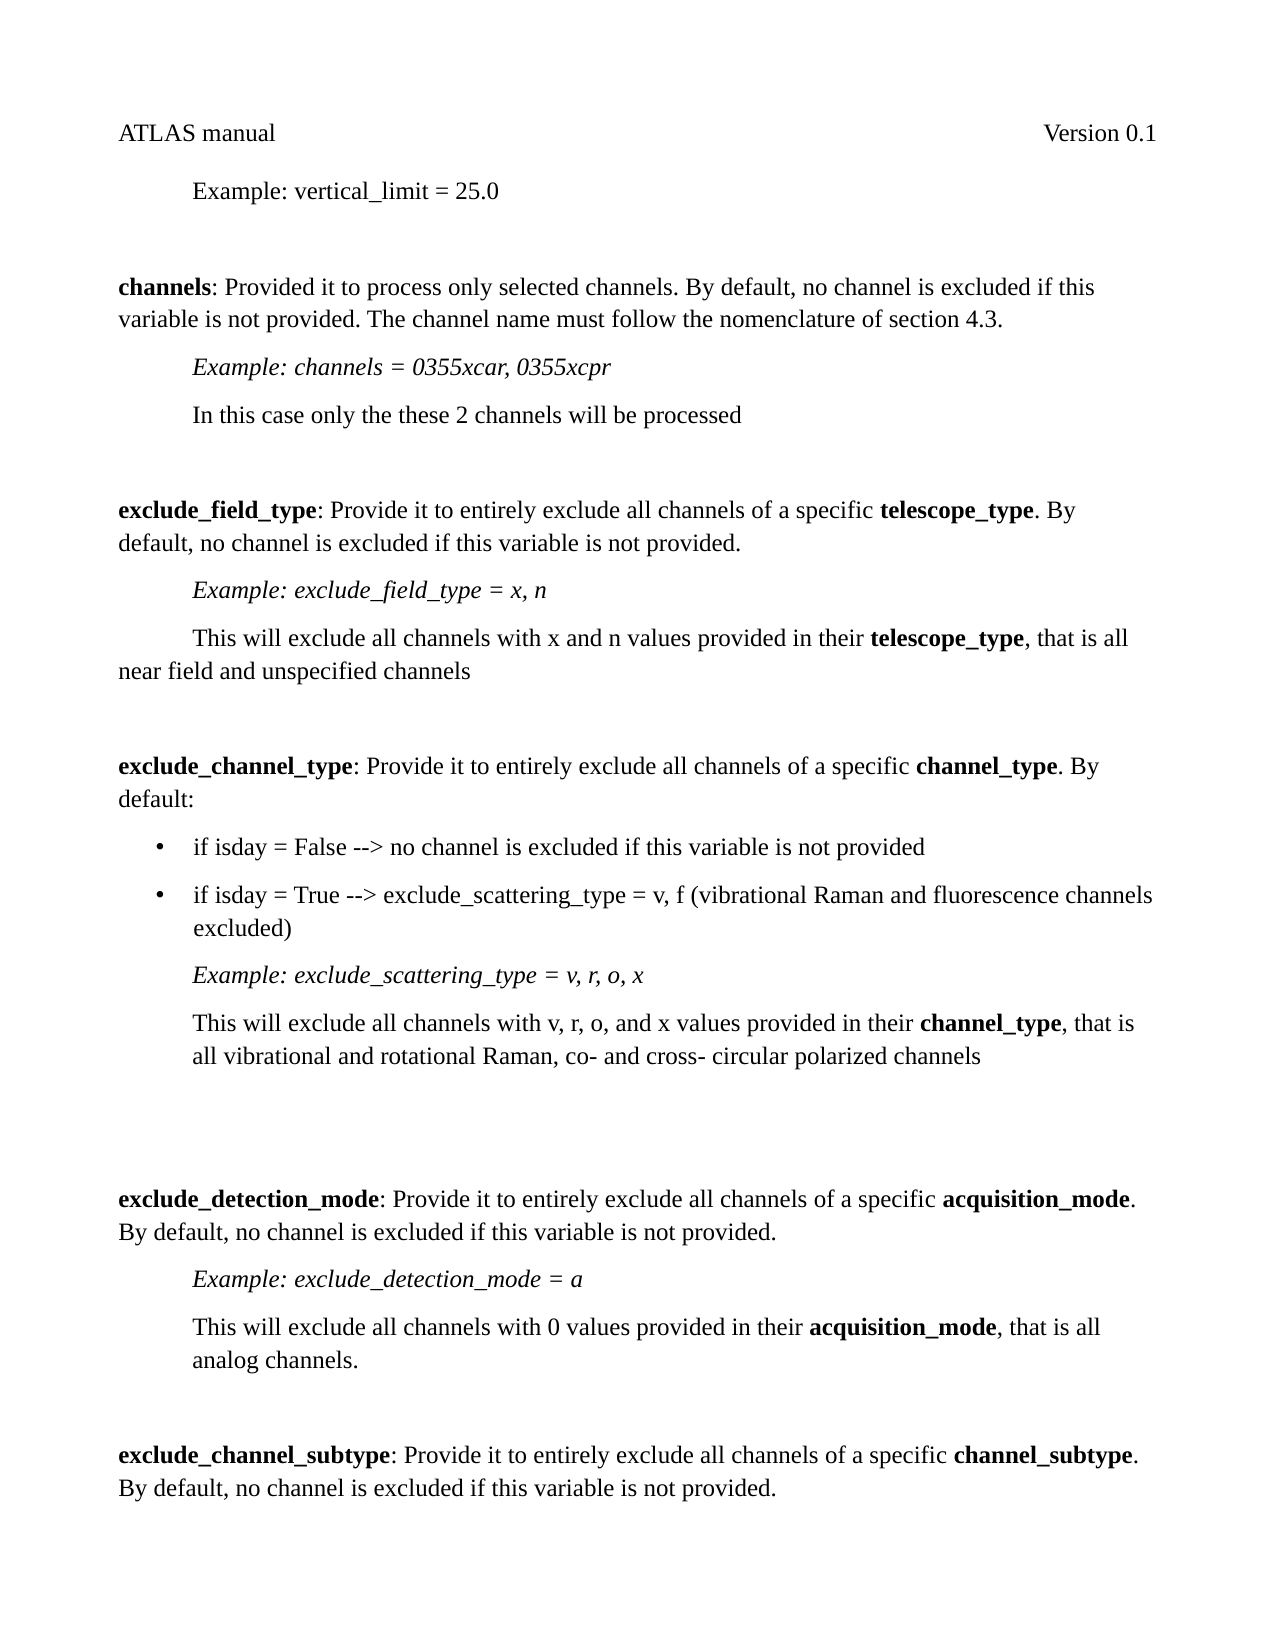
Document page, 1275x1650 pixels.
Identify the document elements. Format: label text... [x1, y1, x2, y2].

text This will exclude all channels with 0 values provided in their acquisition_mode, that is all analog channels. [118, 1312, 1157, 1374]
list if isday = False --> no channel is excluded if this variable is not provided [156, 832, 1157, 861]
text exclude_channel_subtype: Provide it to entirely exclude all channels of a specific channel_subtype. By default, no channel is excluded if this variable is not provided. [118, 1440, 1157, 1502]
list if isday = True --> exclude_scattering_type = v, f (vibrational Raman and fluorescence channels excluded) [156, 880, 1157, 941]
text This will exclude all channels with x and n values provided in their telescope_type, that is all near field and unspecified channels [118, 623, 1157, 685]
text In this case only the these 2 channels will be processed [118, 400, 1157, 428]
text Example: exclude_scattering_type = v, r, o, x [118, 960, 1157, 989]
text exclude_detection_mode: Provide it to entirely exclude all channels of a specific acquisition_mode. By default, no channel is excluded if this variable is not provided. [118, 1184, 1157, 1246]
text This will exclude all channels with v, r, o, and x values provided in their channel_type, that is all vibrational and rotational Raman, co- and cross- circular polarized channels [118, 1008, 1157, 1070]
text exclude_field_type: Provide it to entirely exclude all channels of a specific telescope_type. By default, no channel is excluded if this variable is not provided. [118, 495, 1157, 557]
text Example: exclude_field_type = x, n [118, 576, 1157, 604]
text Example: exclude_detection_mode = a [118, 1264, 1157, 1293]
text channels: Provided it to process only selected channels. By default, no channel is excluded if this variable is not provided. The channel name must follow the nomenclature of section 4.3. [118, 272, 1157, 333]
text exclude_channel_type: Provide it to entirely exclude all channels of a specific channel_type. By default: [118, 751, 1157, 813]
text Example: vertical_limit = 25.0 [118, 176, 1157, 205]
text Example: channels = 0355xcar, 0355xcpr [118, 352, 1157, 381]
